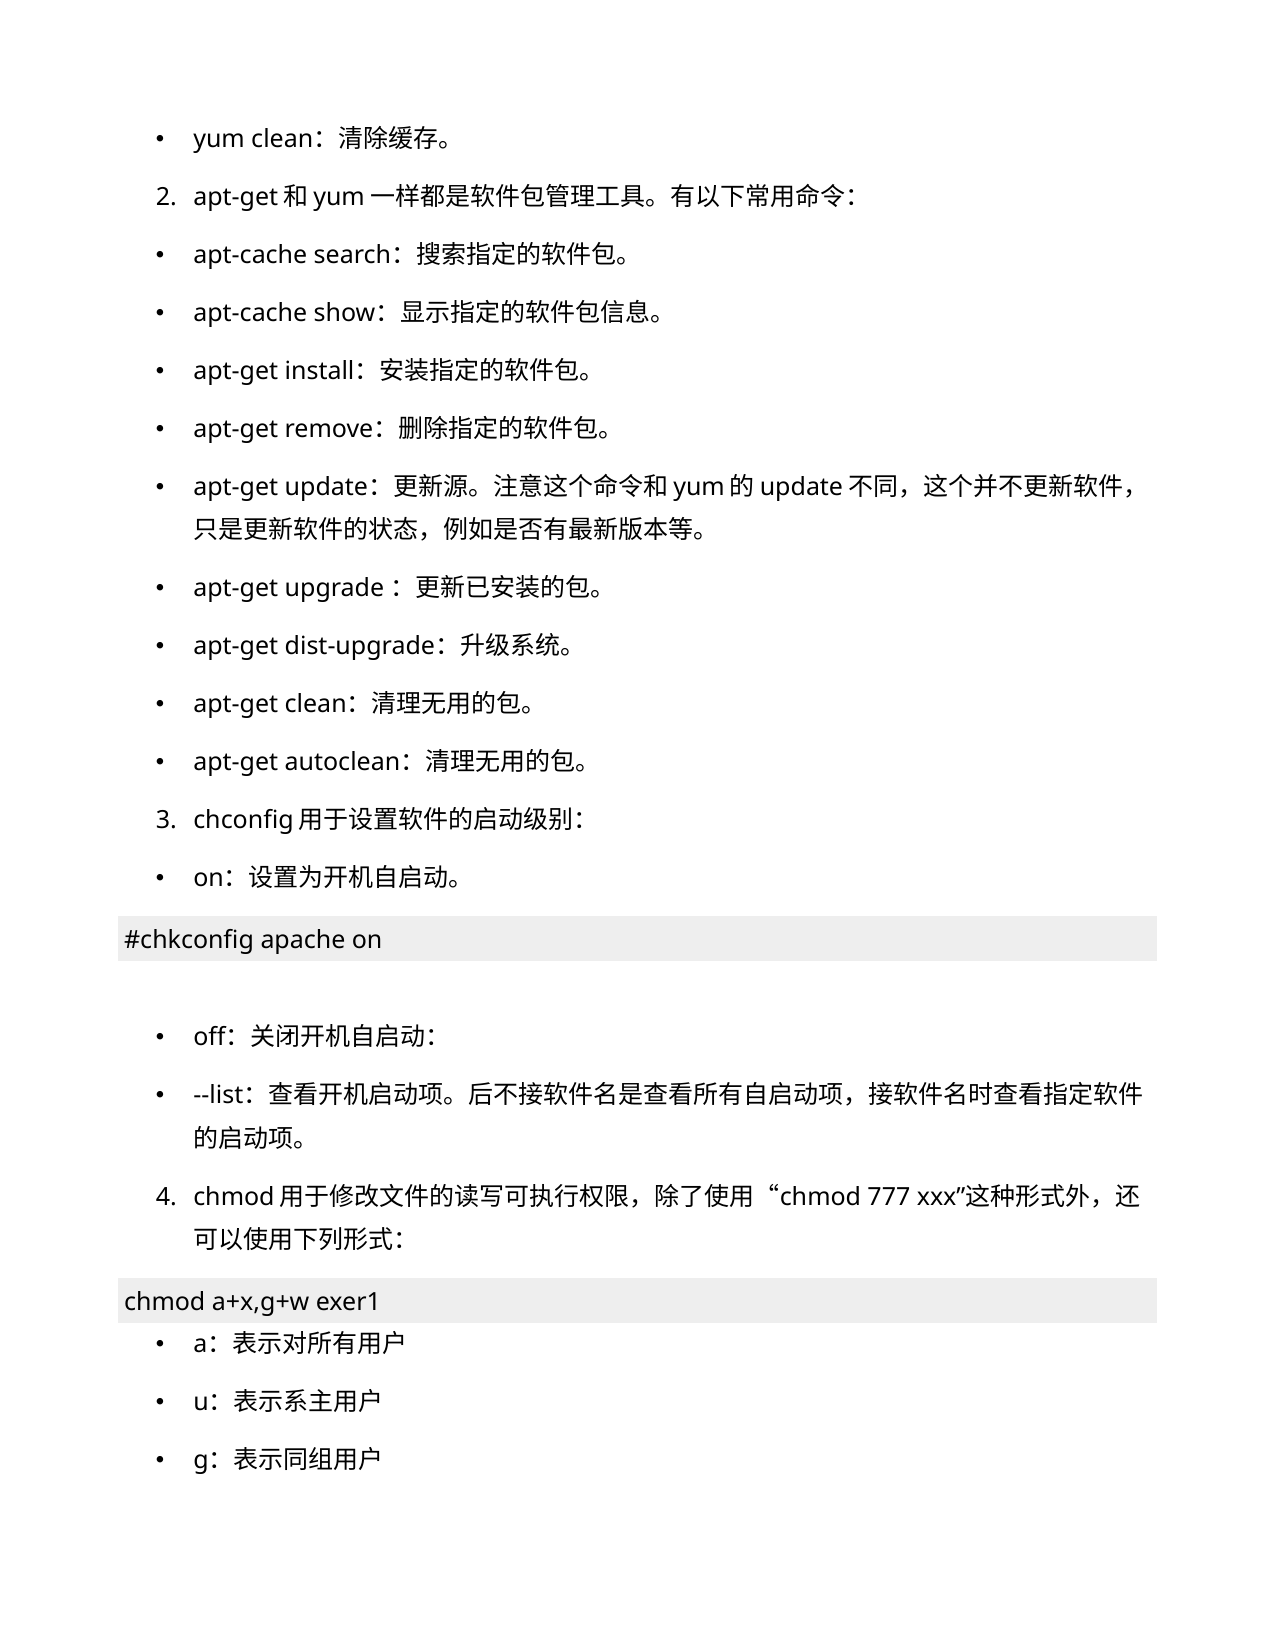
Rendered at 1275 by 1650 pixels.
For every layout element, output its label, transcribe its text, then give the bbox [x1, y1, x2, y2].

list on：设置为开机自启动。 [156, 858, 1157, 894]
list apt-get install：安装指定的软件包。 [156, 350, 1157, 386]
list a：表示对所有用户 [156, 1323, 1157, 1359]
list u：表示系主用户 [156, 1381, 1157, 1417]
list apt-get update：更新源。注意这个命令和yum的update不同，这个并不更新软件，只是更新软件的状态，例如是否有最新版本等。 [156, 466, 1157, 546]
list apt-get autoclean：清理无用的包。 [156, 742, 1157, 778]
list chconfig用于设置软件的启动级别： [156, 800, 1157, 836]
table_header #chkconfig apache on [118, 916, 1157, 961]
list apt-get dist-upgrade：升级系统。 [156, 626, 1157, 662]
list g：表示同组用户 [156, 1439, 1157, 1476]
list apt-cache show：显示指定的软件包信息。 [156, 292, 1157, 328]
list apt-get remove：删除指定的软件包。 [156, 408, 1157, 444]
list off：关闭开机自启动： [156, 1017, 1157, 1053]
list --list：查看开机启动项。后不接软件名是查看所有自启动项，接软件名时查看指定软件的启动项。 [156, 1075, 1157, 1154]
list apt-get和yum一样都是软件包管理工具。有以下常用命令： [156, 176, 1157, 212]
table_header chmod a+x,g+w exer1 [118, 1278, 1157, 1323]
list apt-cache search：搜索指定的软件包。 [156, 234, 1157, 270]
list yum clean：清除缓存。 [156, 118, 1157, 154]
list apt-get upgrade ：更新已安装的包。 [156, 568, 1157, 604]
list apt-get clean：清理无用的包。 [156, 684, 1157, 720]
list chmod用于修改文件的读写可执行权限，除了使用“chmod 777 xxx”这种形式外，还可以使用下列形式： [156, 1176, 1157, 1256]
